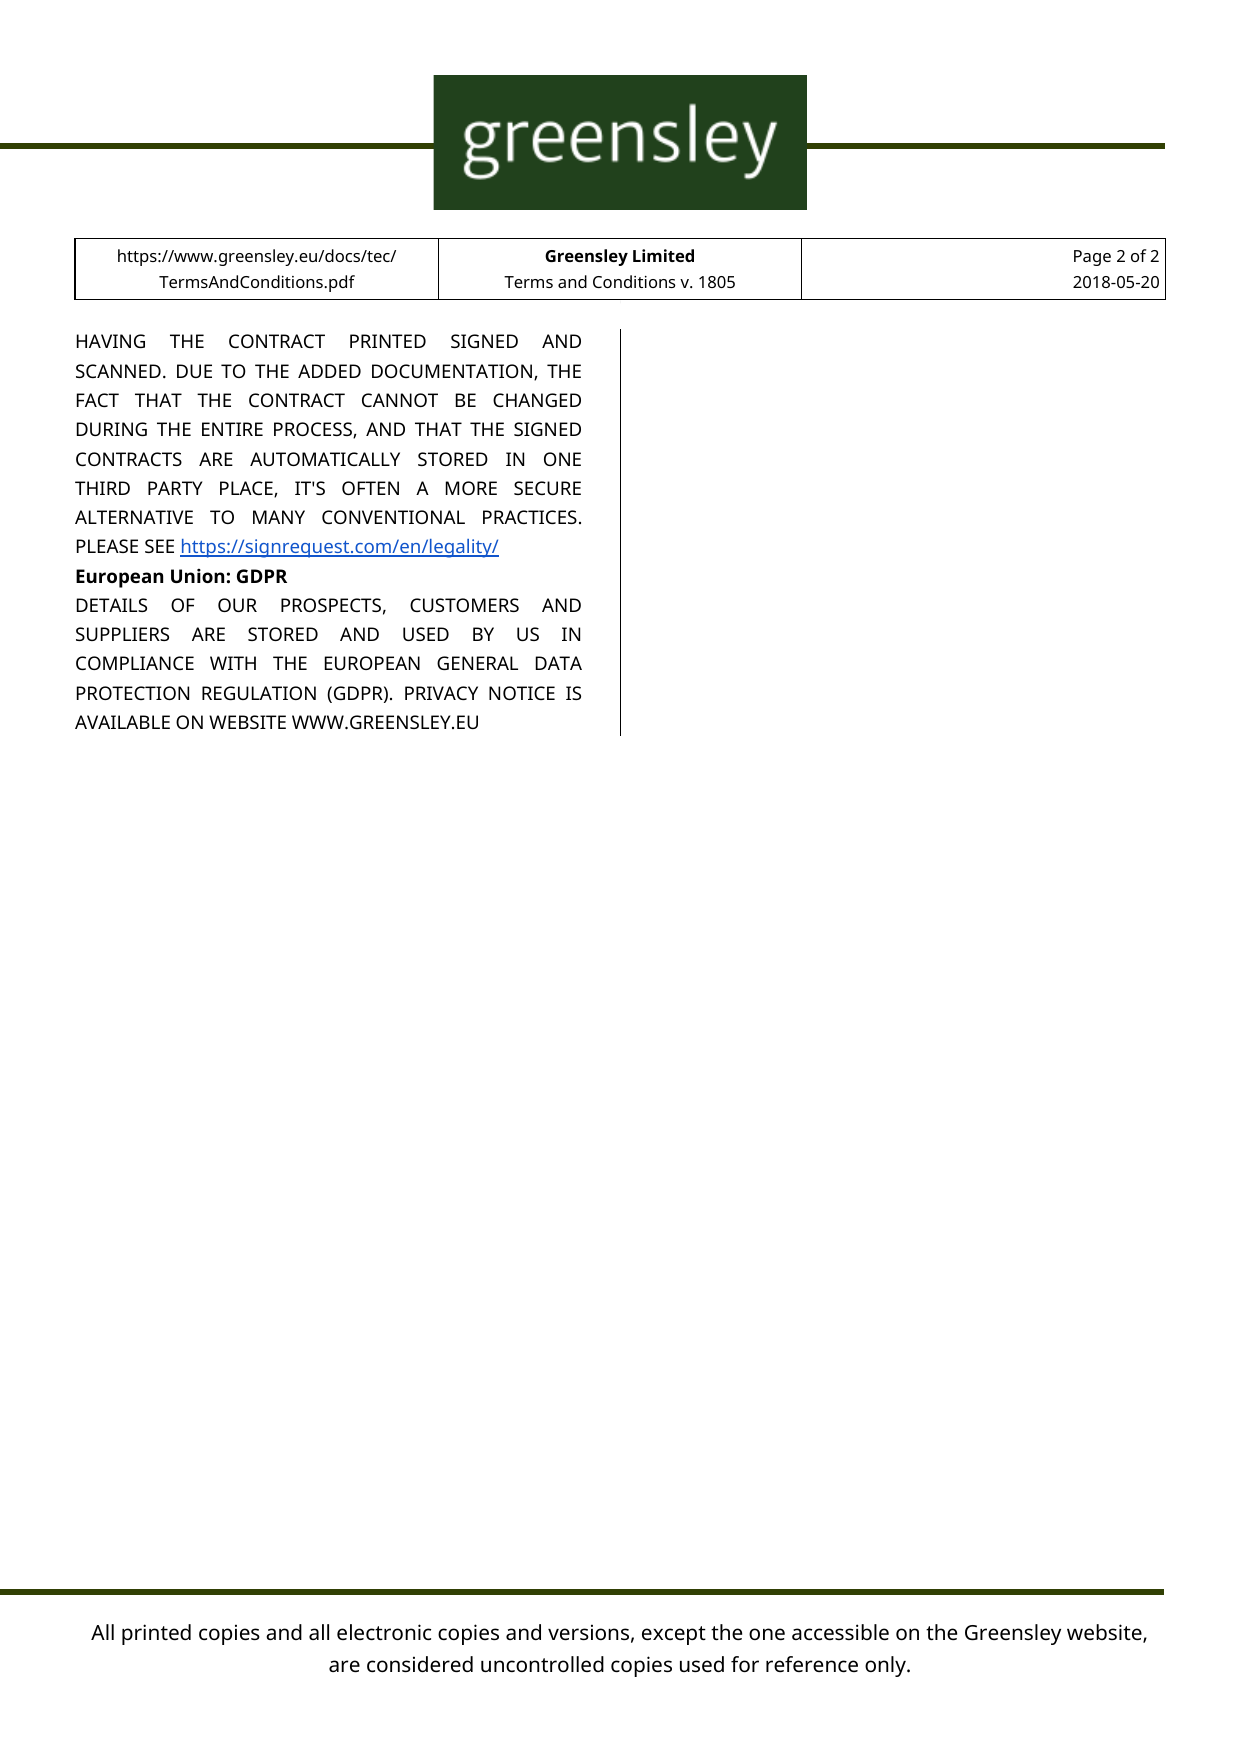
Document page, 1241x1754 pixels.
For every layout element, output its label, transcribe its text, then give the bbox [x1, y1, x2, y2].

picture [433, 75, 807, 210]
text DETAILS OF OUR PROSPECTS, CUSTOMERS AND SUPPLIERS ARE STORED AND USED BY US IN COMPLIANCE WITH THE EUROPEAN GENERAL DATA PROTECTION REGULATION (GDPR). PRIVACY NOTICE IS AVAILABLE ON WEBSITE WWW.GREENSLEY.EU [75, 592, 583, 735]
text HAVING THE CONTRACT PRINTED SIGNED AND SCANNED. DUE TO THE ADDED DOCUMENTATION, THE FACT THAT THE CONTRACT CANNOT BE CHANGED DURING THE ENTIRE PROCESS, AND THAT THE SIGNED CONTRACTS ARE AUTOMATICALLY STORED IN ONE THIRD PARTY PLACE, IT'S OFTEN A MORE SECURE ALTERNATIVE TO MANY CONVENTIONAL PRACTICES. PLEASE SEE https://signrequest.com/en/legality/ [75, 329, 583, 559]
text European Union: GDPR [75, 563, 583, 588]
